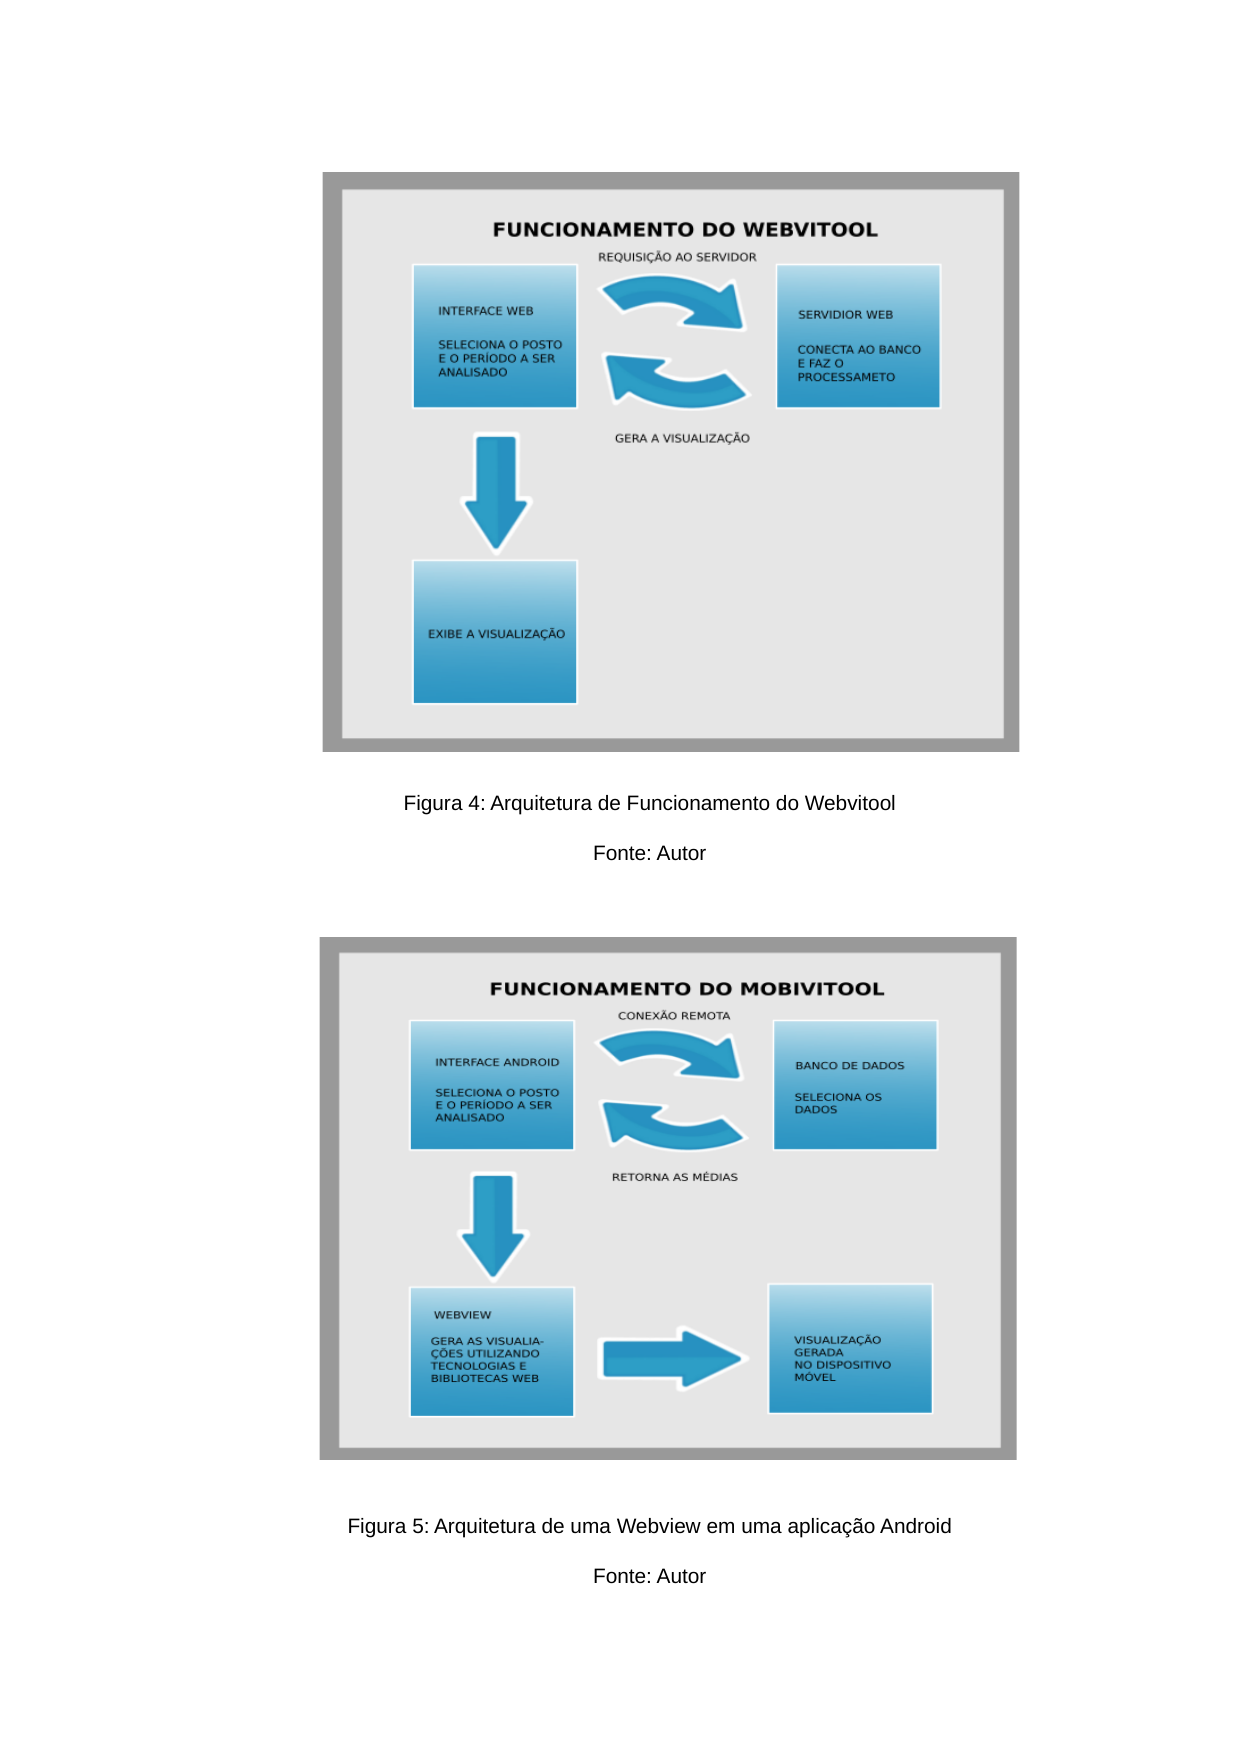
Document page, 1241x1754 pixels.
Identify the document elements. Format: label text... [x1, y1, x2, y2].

picture [319, 937, 1017, 1460]
text Figura 5: Arquitetura de uma Webview em uma aplicação Android [177, 1513, 1122, 1537]
text Fonte: Autor [177, 841, 1122, 865]
text Figura 4: Arquitetura de Funcionamento do Webvitool [177, 791, 1122, 814]
picture [322, 172, 1020, 752]
text Fonte: Autor [177, 1564, 1122, 1588]
